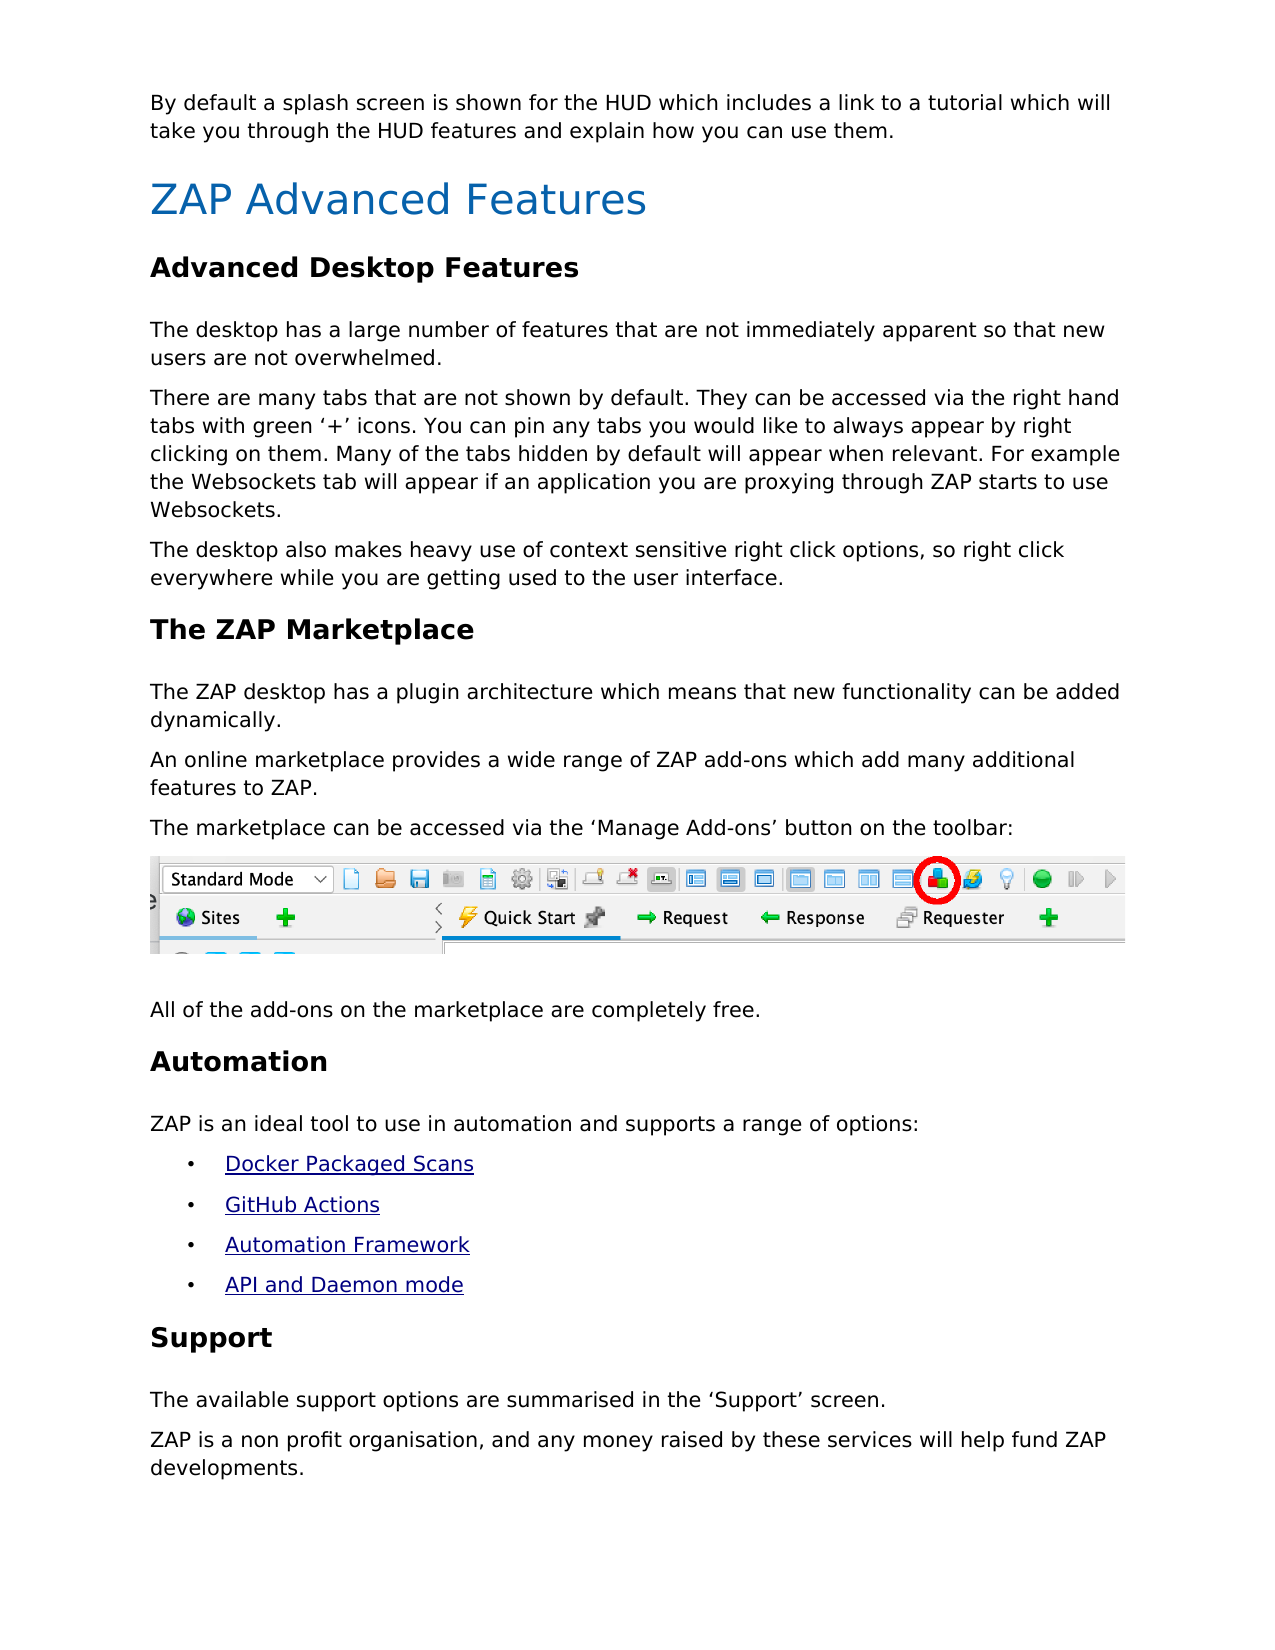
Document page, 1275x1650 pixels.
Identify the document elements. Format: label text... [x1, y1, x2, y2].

text All of the add-ons on the marketplace are completely free. [150, 998, 1125, 1022]
text The ZAP desktop has a plugin architecture which means that new functionality can be added dynamically. [150, 680, 1125, 732]
text ZAP is a non profit organisation, and any money raised by these services will help fund ZAP developments. [150, 1428, 1125, 1480]
subtitle The ZAP Marketplace [150, 614, 1125, 646]
list API and Daemon mode [187, 1273, 1125, 1298]
subtitle Advanced Desktop Features [150, 253, 1125, 284]
list GitHub Actions [187, 1193, 1125, 1217]
text There are many tabs that are not shown by default. They can be accessed via the right hand tabs with green ‘+’ icons. You can pin any tabs you would like to always appear by right clicking on them. Many of the tabs hidden by default will appear when relevant. For example the Websockets tab will appear if an application you are proxying through ZAP starts to use Websockets. [150, 386, 1125, 522]
list Docker Packaged Scans [187, 1152, 1125, 1177]
subtitle Support [150, 1322, 1125, 1353]
text By default a splash screen is shown for the HUD which includes a link to a tutorial which will take you through the HUD features and explain how you can use them. [150, 91, 1125, 143]
list Automation Framework [187, 1233, 1125, 1257]
picture [150, 856, 1125, 954]
subtitle ZAP Advanced Features [150, 176, 1125, 224]
text An online marketplace provides a wide range of ZAP add-ons which add many additional features to ZAP. [150, 748, 1125, 800]
text ZAP is an ideal tool to use in automation and supports a range of options: [150, 1112, 1125, 1136]
text The desktop also makes heavy use of context sensitive right click options, so right click everywhere while you are getting used to the user interface. [150, 538, 1125, 590]
text The available support options are summarised in the ‘Support’ screen. [150, 1388, 1125, 1412]
text The desktop has a large number of features that are not immediately apparent so that new users are not overwhelmed. [150, 318, 1125, 370]
subtitle Automation [150, 1046, 1125, 1078]
text The marketplace can be accessed via the ‘Manage Add-ons’ button on the toolbar: [150, 816, 1125, 841]
